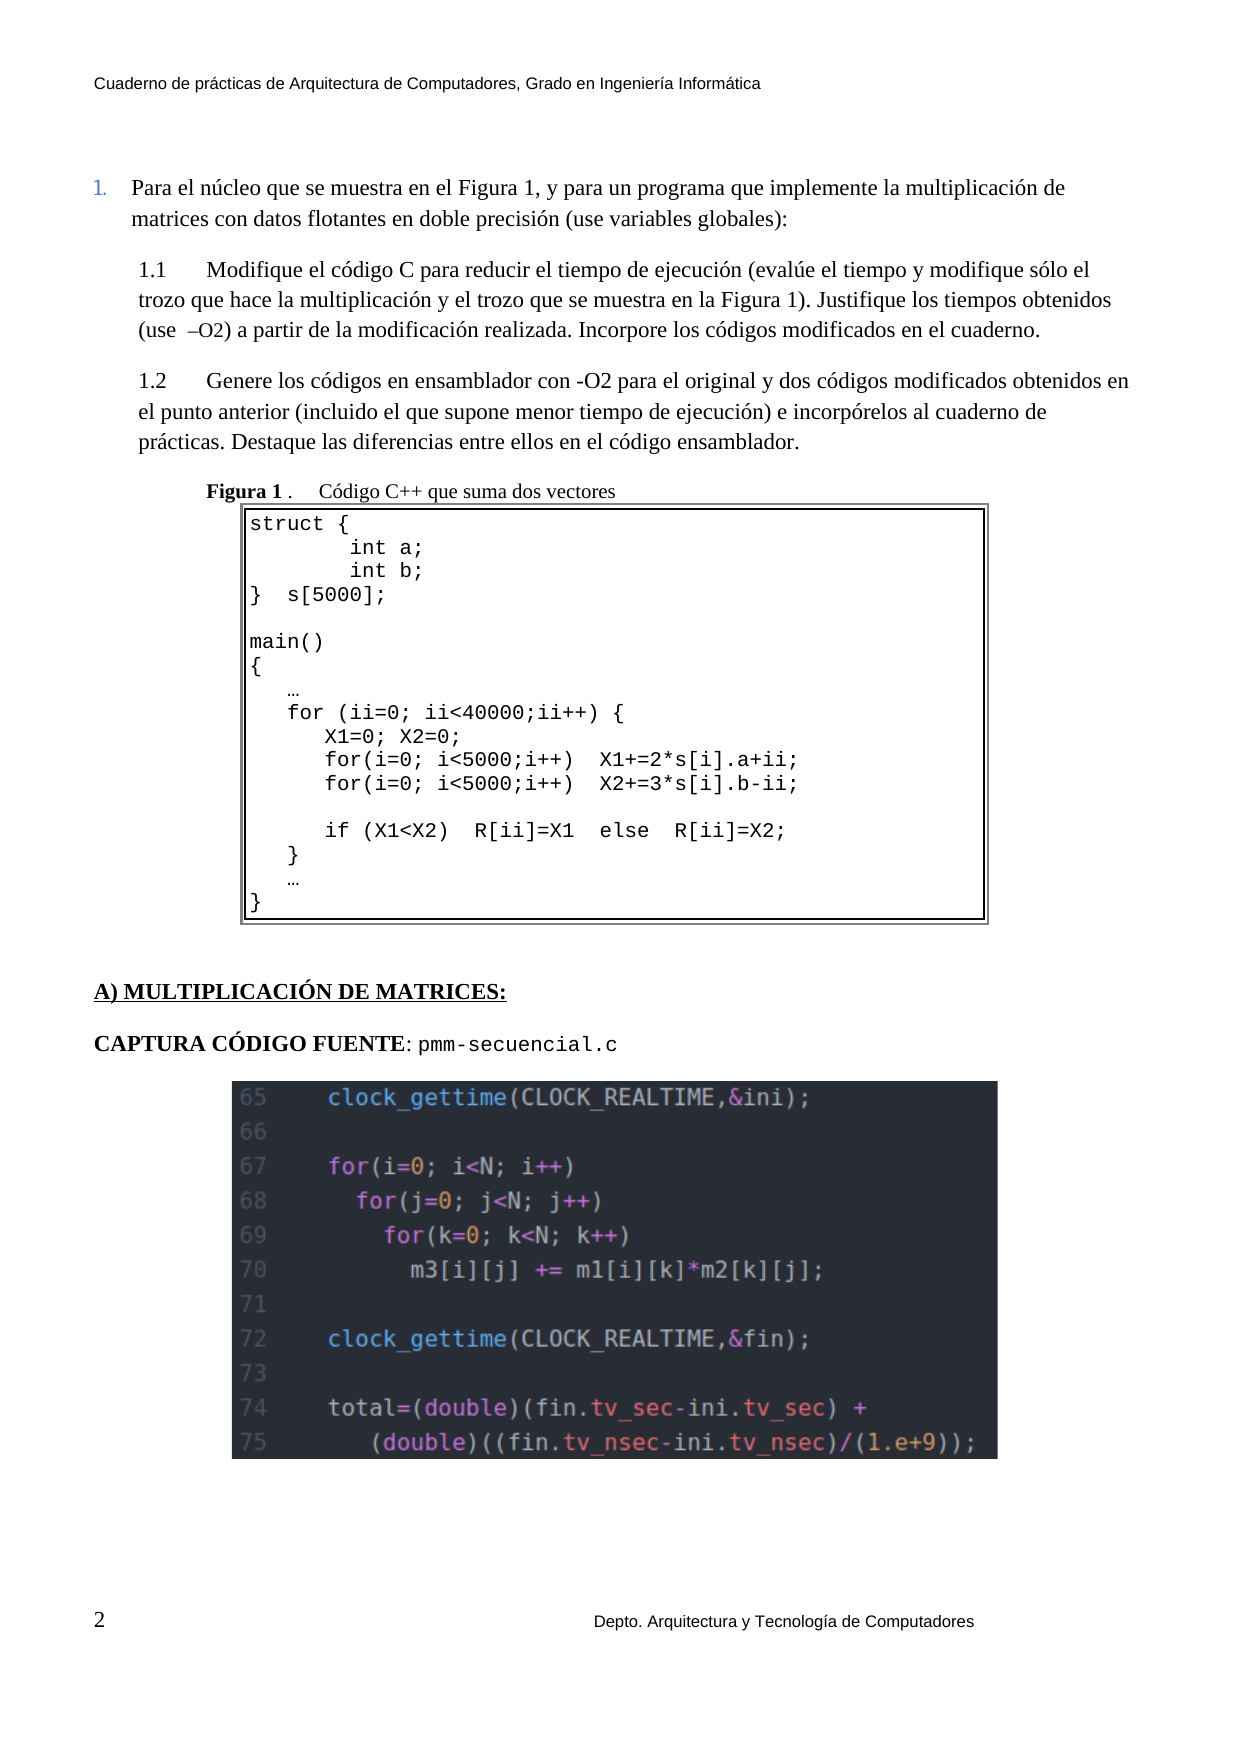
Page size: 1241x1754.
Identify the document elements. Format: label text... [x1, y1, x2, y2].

list Para el núcleo que se muestra en el Figura 1, y para un programa que implemente la multiplicación de matrices con datos flotantes en doble precisión (use variables globales): [94, 174, 1136, 231]
table_header struct { int a; int b; } s[5000]; main() { … for (ii=0; ii<40000;ii++) { X1=0; X2=0; for(i=0; i<5000;i++) X1+=2*s[i].a+ii; for(i=0; i<5000;i++) X2+=3*s[i].b-ii; if (X1<X2) R[ii]=X1 else R[ii]=X2; } … } [243, 505, 987, 923]
text A) MULTIPLICACIÓN DE MATRICES: [94, 978, 1136, 1004]
list Figura 1 . Código C++ que suma dos vectores [169, 479, 1136, 503]
list Genere los códigos en ensamblador con -O2 para el original y dos códigos modificados obtenidos en el punto anterior (incluido el que supone menor tiempo de ejecución) e incorpórelos al cuaderno de prácticas. Destaque las diferencias entre ellos en el código ensamblador. [138, 367, 1136, 454]
text CAPTURA CÓDIGO FUENTE: pmm-secuencial.c [94, 1030, 1136, 1058]
picture [231, 1081, 998, 1459]
list Modifique el código C para reducir el tiempo de ejecución (evalúe el tiempo y modifique sólo el trozo que hace la multiplicación y el trozo que se muestra en la Figura 1). Justifique los tiempos obtenidos (use –O2) a partir de la modificación realizada. Incorpore los códigos modificados en el cuaderno. [138, 256, 1136, 343]
